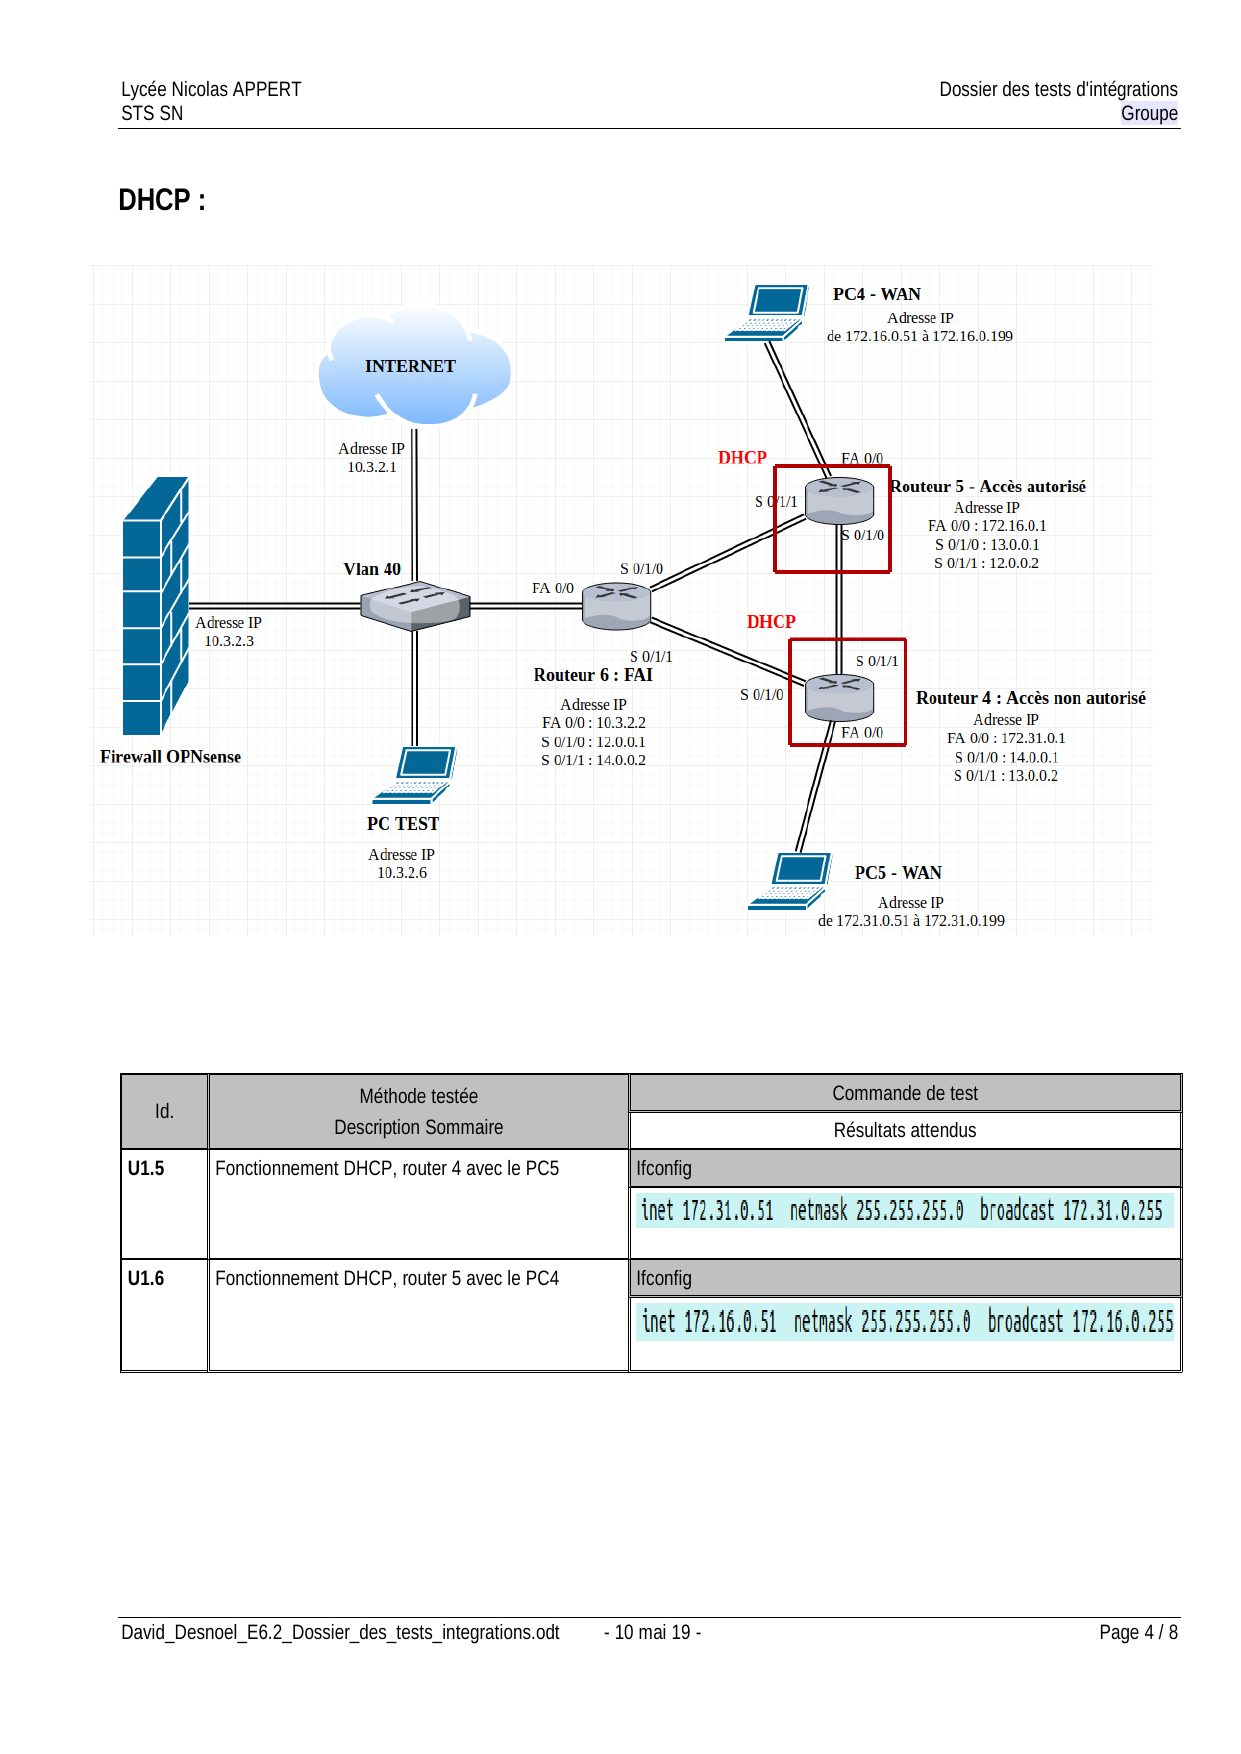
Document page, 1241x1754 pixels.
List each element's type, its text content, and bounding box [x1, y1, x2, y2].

table_cell Fonctionnement DHCP, router 4 avec le PC5 [210, 1150, 628, 1258]
table_cell [631, 1298, 1180, 1370]
picture [636, 1193, 1175, 1228]
text DHCP : [118, 181, 1181, 217]
table_cell [631, 1194, 1180, 1258]
table_cell Fonctionnement DHCP, router 5 avec le PC4 [210, 1260, 628, 1370]
table_header Id. [122, 1075, 207, 1148]
table_header Commande de test [631, 1075, 1180, 1110]
table_cell U1.5 [122, 1150, 207, 1258]
table_cell Résultats attendus [631, 1113, 1180, 1148]
table_cell [631, 1188, 1180, 1193]
table_header Méthode testée Description Sommaire [210, 1075, 628, 1148]
table_header Ifconfig [631, 1150, 1180, 1186]
table_cell U1.6 [122, 1260, 207, 1370]
picture [636, 1303, 1175, 1341]
picture [90, 265, 1153, 936]
table_header Ifconfig [631, 1260, 1180, 1295]
